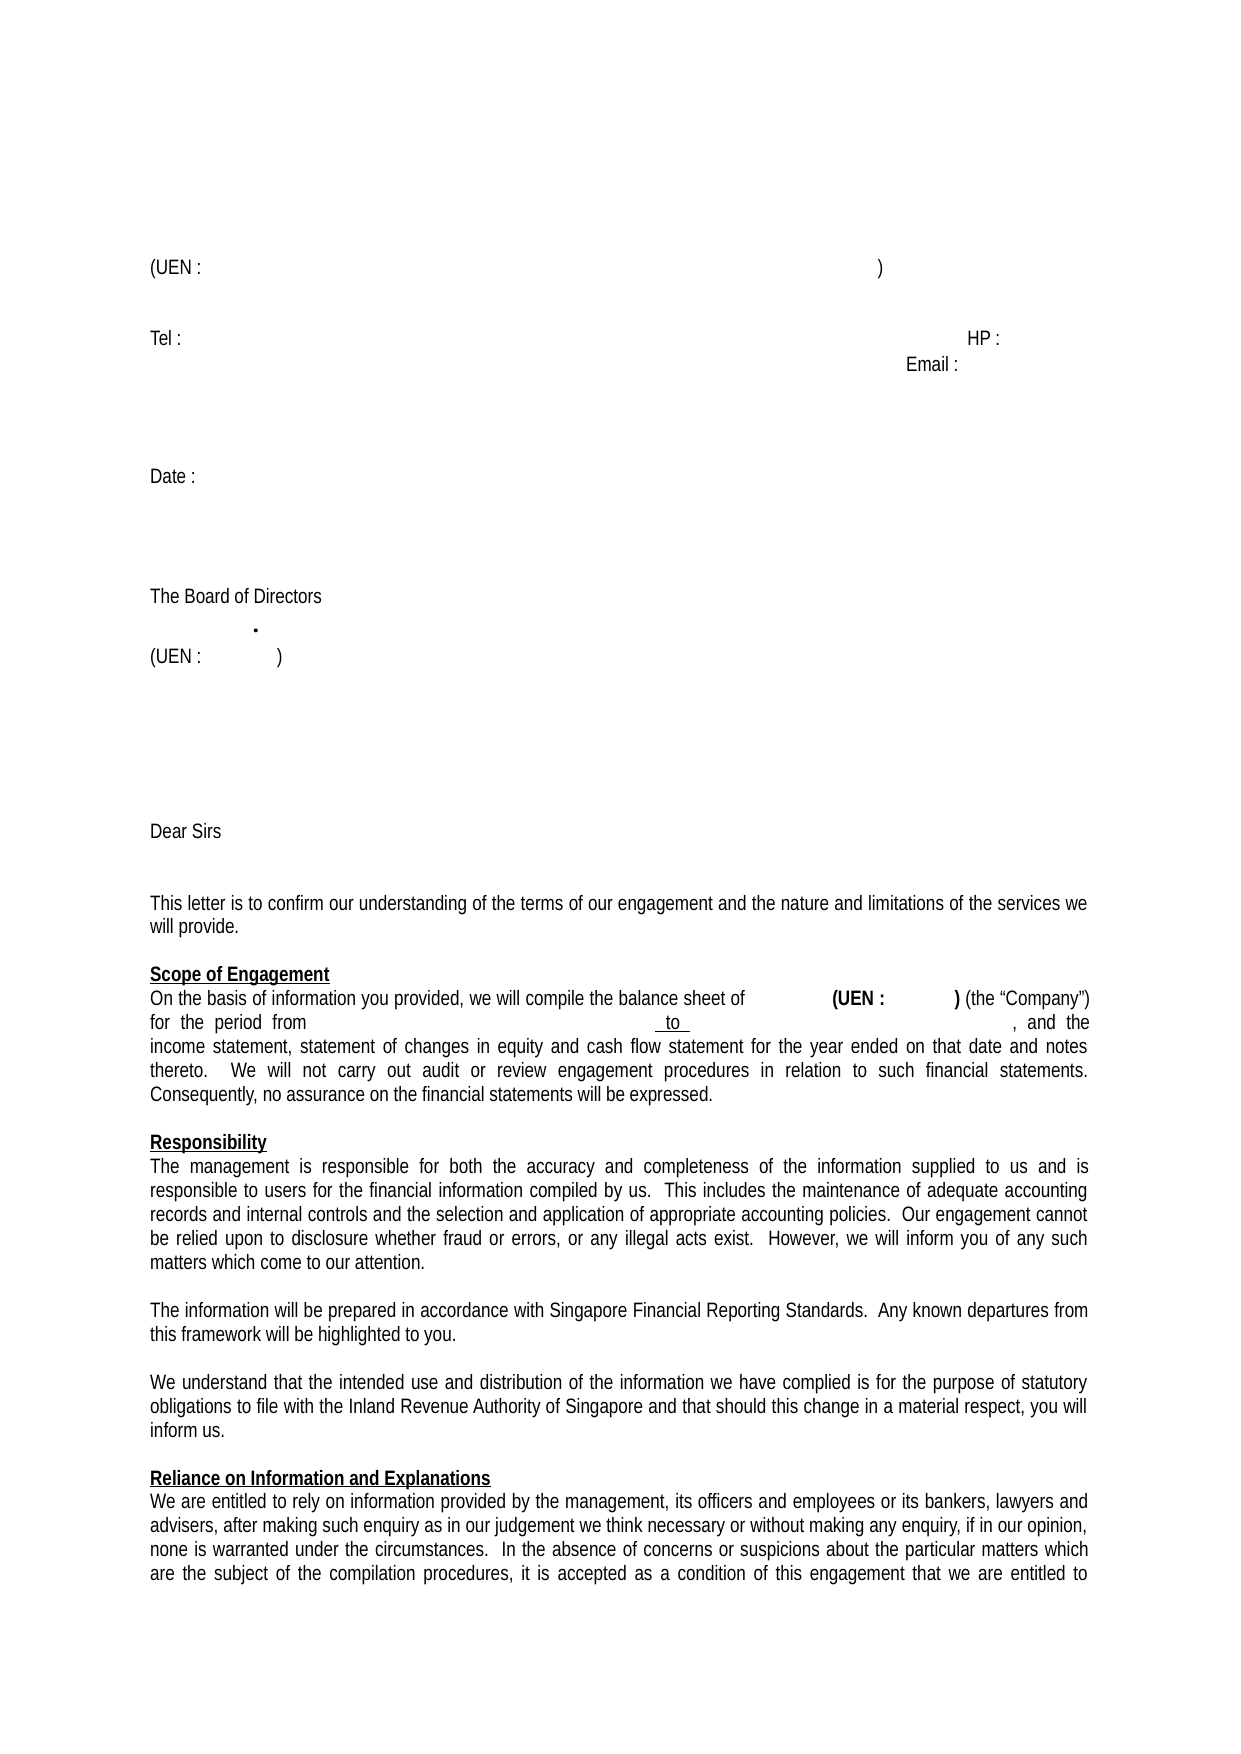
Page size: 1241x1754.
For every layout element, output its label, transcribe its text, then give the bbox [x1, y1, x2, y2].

text (UEN : <o.company_id and o.company_id.partner_id and o.company_id.partner_id.uen or ''>) [150, 255, 1090, 279]
text <o.street2> [150, 695, 1090, 719]
text Scope of Engagement [150, 962, 1090, 986]
text We understand that the intended use and distribution of the information we have complied is for the purpose of statutory obligations to file with the Inland Revenue Authority of Singapore and that should this change in a material respect, you will inform us. [150, 1369, 1090, 1441]
text Tel : <o.company_id and o.company_id.partner_id and o.company_id.partner_id.phone or ''> HP : <o.company_id and o.company_id.partner_id and o.company_id.partner_id.hp or ''> Email : <o.company_id and o.company_id.partner_id and o.company_id.partner_id.email or ''> [150, 326, 1090, 401]
text Date : <get_datenow()> [150, 464, 1090, 488]
text Dear Sirs [150, 818, 1090, 842]
text <o.company_id and o.company_id.partner_id and o.company_id.partner_id.name or ''> [150, 150, 1090, 255]
text <o.country_id and o.country_id.name or ''> <o.zip> [150, 721, 1090, 745]
text <o.street> [150, 670, 1090, 694]
text Responsibility [150, 1130, 1090, 1154]
text The management is responsible for both the accuracy and completeness of the information supplied to us and is responsible to users for the financial information compiled by us. This includes the maintenance of adequate accounting records and internal controls and the selection and application of appropriate accounting policies. Our engagement cannot be relied upon to disclosure whether fraud or errors, or any illegal acts exist. However, we will inform you of any such matters which come to our attention. [150, 1154, 1090, 1274]
text Reliance on Information and Explanations [150, 1465, 1090, 1489]
text The information will be prepared in accordance with Singapore Financial Reporting Standards. Any known departures from this framework will be highlighted to you. [150, 1298, 1090, 1346]
text The Board of Directors [150, 584, 1090, 608]
text We are entitled to rely on information provided by the management, its officers and employees or its bankers, lawyers and advisers, after making such enquiry as in our judgement we think necessary or without making any enquiry, if in our opinion, none is warranted under the circumstances. In the absence of concerns or suspicions about the particular matters which are the subject of the compilation procedures, it is accepted as a condition of this engagement that we are entitled to [150, 1489, 1090, 1585]
text <get_company_full_address(o.company_id)> [150, 279, 1090, 308]
text (UEN : <o.uen>) [150, 642, 1090, 668]
text On the basis of information you provided, we will compile the balance sheet of <o.name> (UEN : <o.uen>) (the “Company”) for the period from <convert_date_d_m_Y(o.fs_start_date)> to <convert_date_d_m_Y(o.fs_end_date)>, and the income statement, statement of changes in equity and cash flow statement for the year ended on that date and notes thereto. We will not carry out audit or review engagement procedures in relation to such financial statements. Consequently, no assurance on the financial statements will be expressed. [150, 986, 1090, 1106]
text This letter is to confirm our understanding of the terms of our engagement and the nature and limitations of the services we will provide. [150, 890, 1090, 938]
text <o.name>. [150, 608, 1090, 639]
